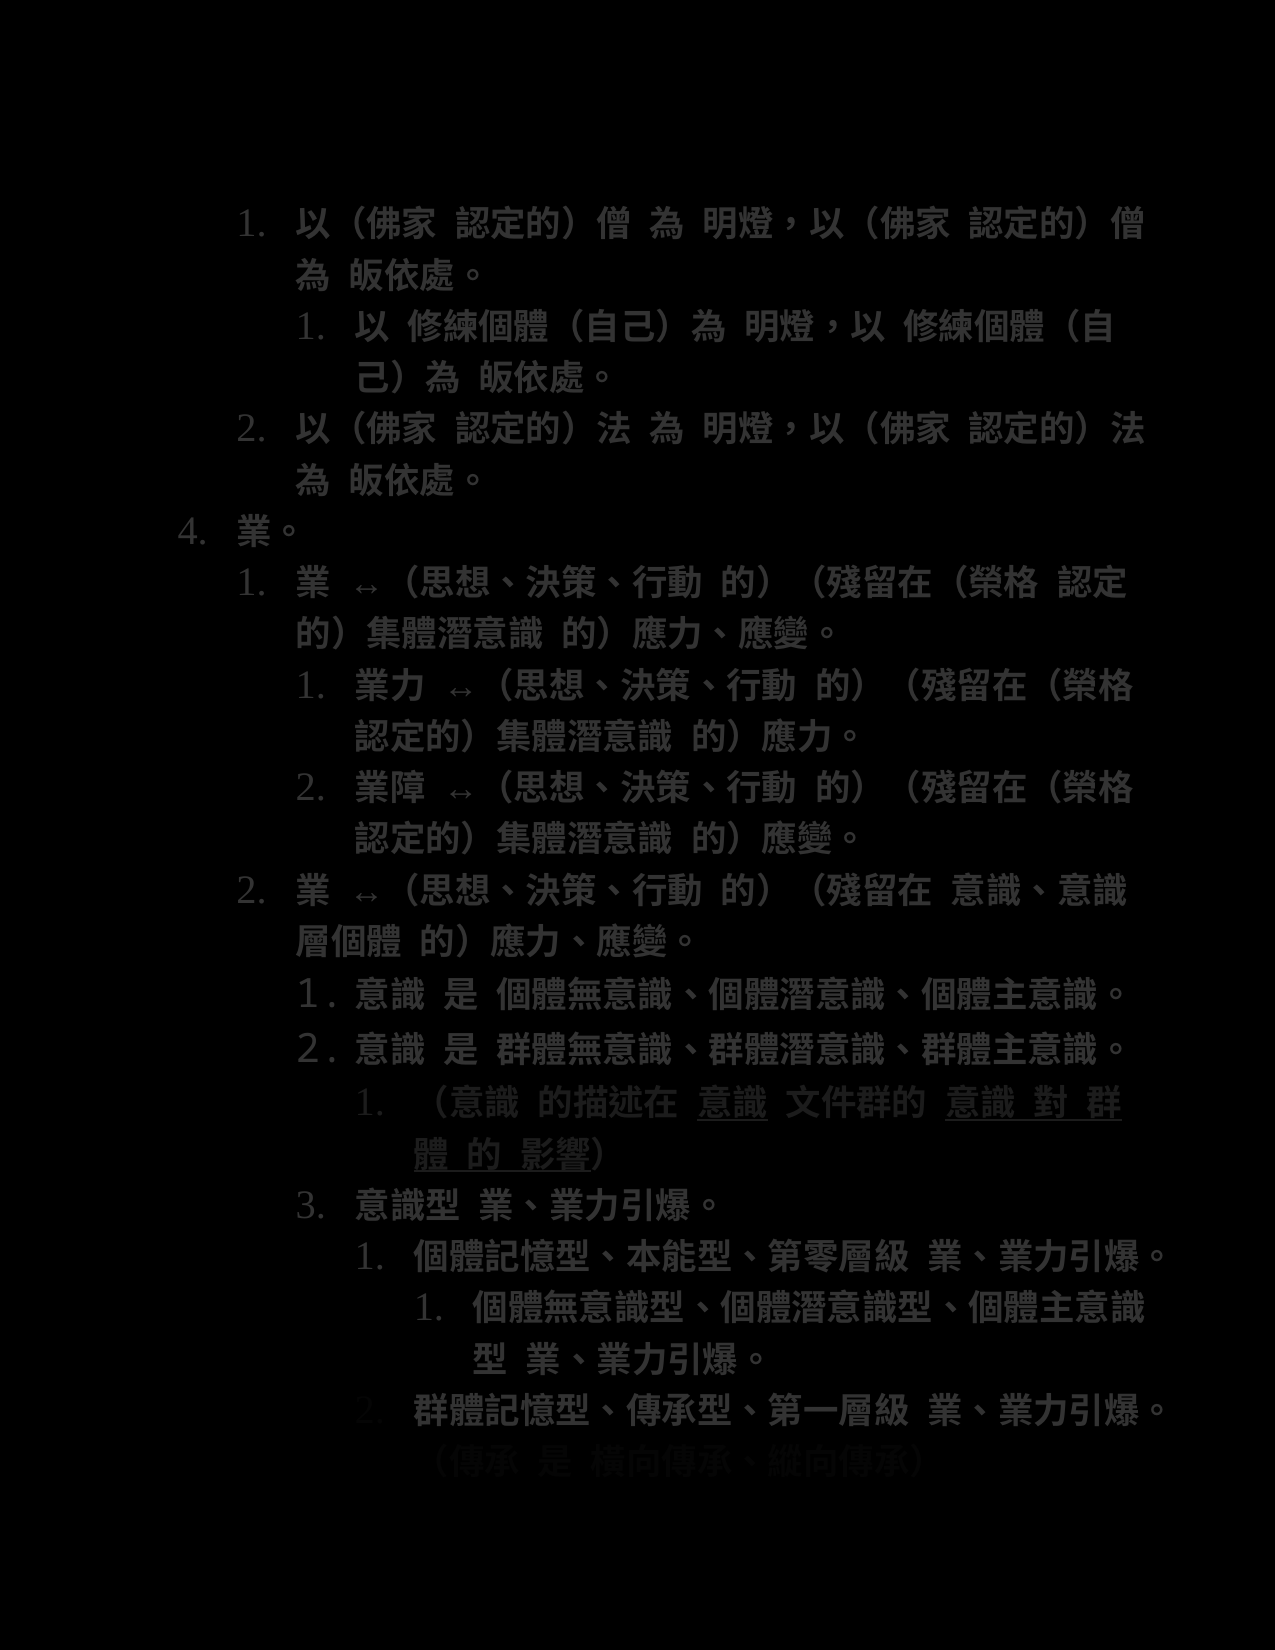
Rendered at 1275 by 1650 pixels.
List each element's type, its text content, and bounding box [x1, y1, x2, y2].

list 以 修練個體（自己）為 明燈，以 修練個體（自己）為 皈依處。 [295, 298, 1157, 401]
list 業障 ↔（思想、決策、行動 的）（殘留在（榮格 認定的）集體潛意識 的）應變。 [295, 759, 1157, 862]
list 業。 [177, 503, 1157, 554]
list 業 ↔（思想、決策、行動 的）（殘留在（榮格 認定的）集體潛意識 的）應力、應變。 [236, 554, 1157, 657]
list 業 ↔（思想、決策、行動 的）（殘留在 意識、意識層個體 的）應力、應變。 [236, 862, 1157, 964]
list 業力 ↔（思想、決策、行動 的）（殘留在（榮格 認定的）集體潛意識 的）應力。 [295, 657, 1157, 759]
list 個體無意識型、個體潛意識型、個體主意識型 業、業力引爆。 [413, 1280, 1157, 1382]
list 意識 是 個體無意識、個體潛意識、個體主意識。 [295, 964, 1157, 1020]
list （意識 的描述在 意識 文件群的 意識 對 群體 的 影響） [354, 1075, 1157, 1177]
list 以（佛家 認定的）法 為 明燈，以（佛家 認定的）法 為 皈依處。 [236, 401, 1157, 503]
list 群體記憶型、傳承型、第一層級 業、業力引爆。（傳承 是 橫向傳承、縱向傳承） [354, 1382, 1157, 1485]
list 意識型 業、業力引爆。 [295, 1177, 1157, 1228]
list 個體記憶型、本能型、第零層級 業、業力引爆。 [354, 1228, 1157, 1280]
list 意識 是 群體無意識、群體潛意識、群體主意識。 [295, 1020, 1157, 1075]
list 以（佛家 認定的）僧 為 明燈，以（佛家 認定的）僧 為 皈依處。 [236, 196, 1157, 298]
